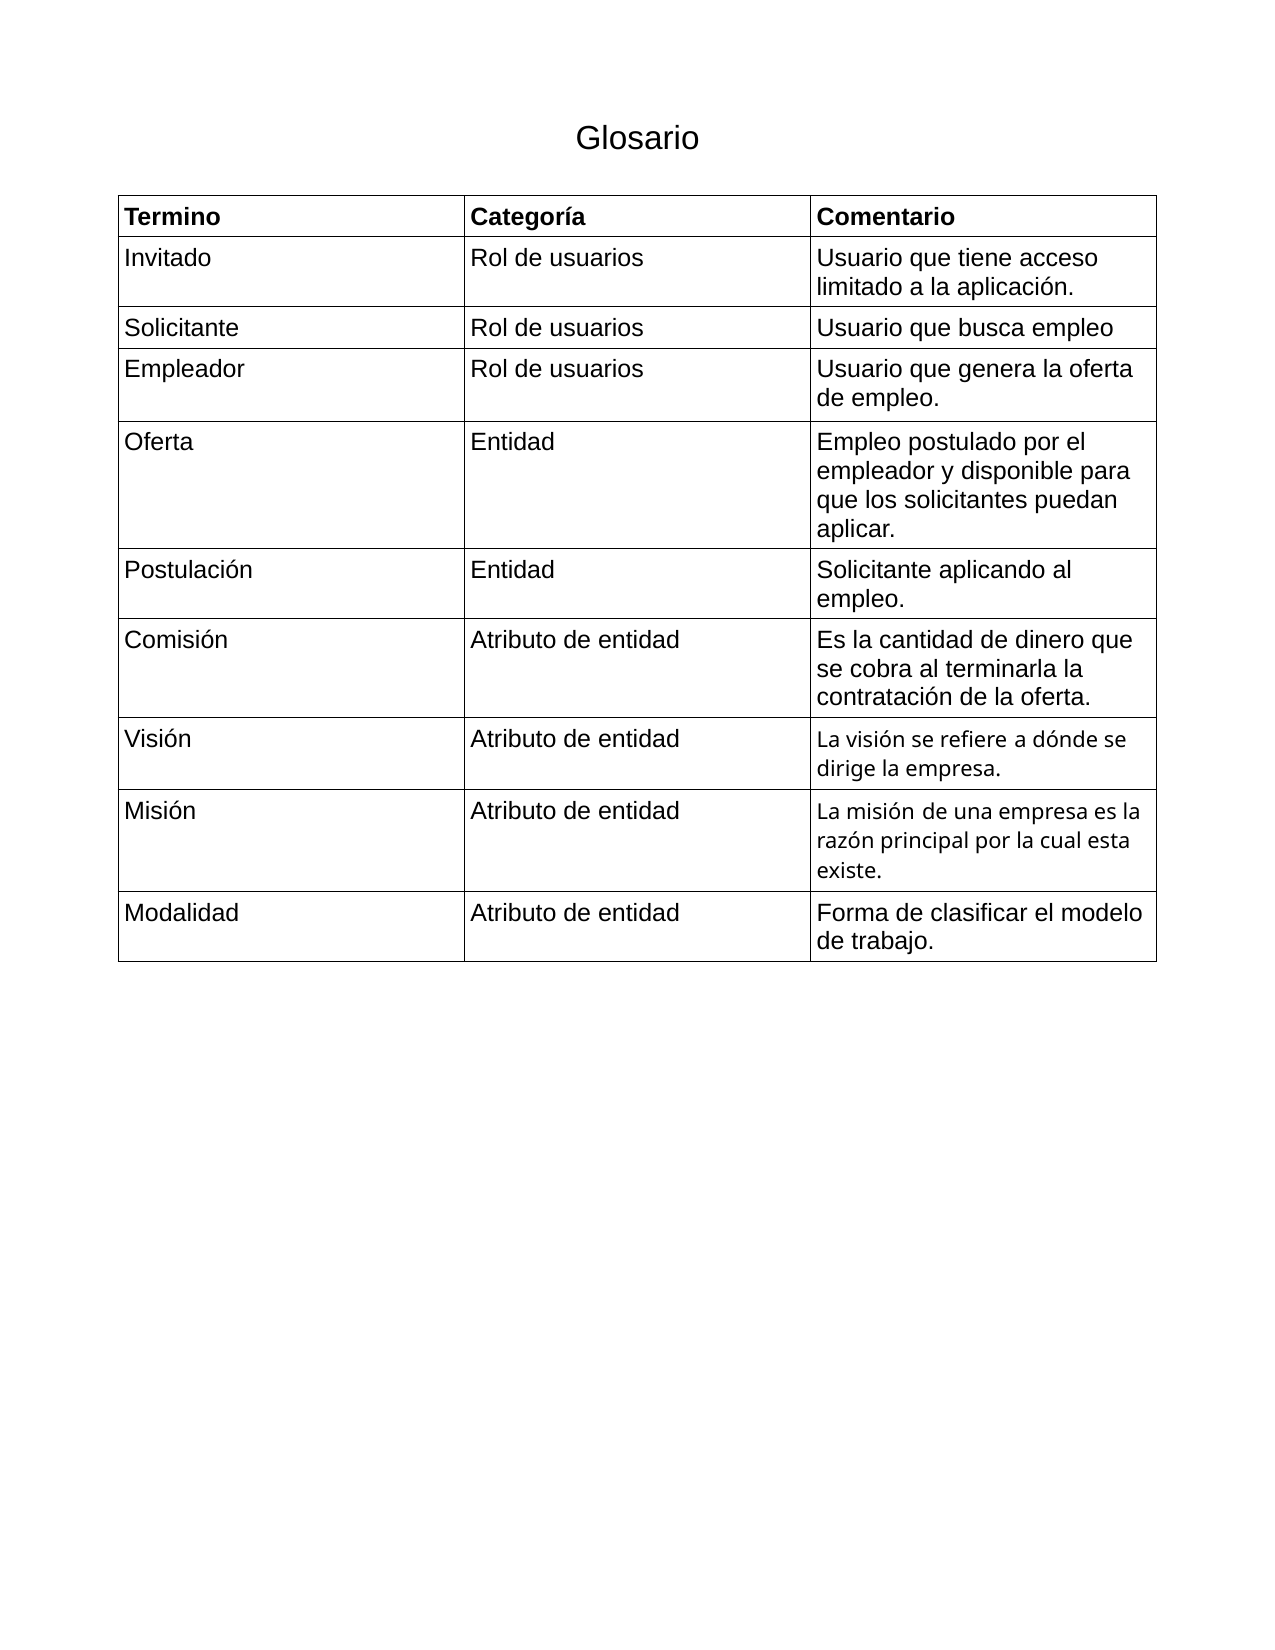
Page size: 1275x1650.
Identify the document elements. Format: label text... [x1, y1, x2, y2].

table_header Categoría [465, 196, 810, 236]
table_cell Empleo postulado por el empleador y disponible para que los solicitantes puedan aplicar. [811, 422, 1156, 548]
table_cell Empleador [119, 349, 464, 421]
table_cell Usuario que genera la oferta de empleo. [811, 349, 1156, 421]
table_cell Misión [119, 790, 464, 891]
table_cell Rol de usuarios [465, 307, 810, 347]
table_cell Atributo de entidad [465, 619, 810, 717]
table_cell Rol de usuarios [465, 237, 810, 306]
table_cell Entidad [465, 549, 810, 618]
table_cell Postulación [119, 549, 464, 618]
table_cell La visión se refiere a dónde se dirige la empresa. [811, 718, 1156, 789]
table_header Comentario [811, 196, 1156, 236]
table_cell Invitado [119, 237, 464, 306]
table_cell Solicitante [119, 307, 464, 347]
table_cell Comisión [119, 619, 464, 717]
table_cell Atributo de entidad [465, 718, 810, 789]
text Glosario [118, 118, 1157, 157]
table_cell La misión de una empresa es la razón principal por la cual esta existe. [811, 790, 1156, 891]
table_cell Atributo de entidad [465, 892, 810, 961]
table_cell Usuario que tiene acceso limitado a la aplicación. [811, 237, 1156, 306]
table_cell Es la cantidad de dinero que se cobra al terminarla la contratación de la oferta. [811, 619, 1156, 717]
table_header Termino [119, 196, 464, 236]
table_cell Visión [119, 718, 464, 789]
table_cell Entidad [465, 422, 810, 548]
table_cell Solicitante aplicando al empleo. [811, 549, 1156, 618]
table_cell Forma de clasificar el modelo de trabajo. [811, 892, 1156, 961]
table_cell Oferta [119, 422, 464, 548]
table_cell Rol de usuarios [465, 349, 810, 421]
table_cell Modalidad [119, 892, 464, 961]
table_cell Atributo de entidad [465, 790, 810, 891]
table_cell Usuario que busca empleo [811, 307, 1156, 347]
